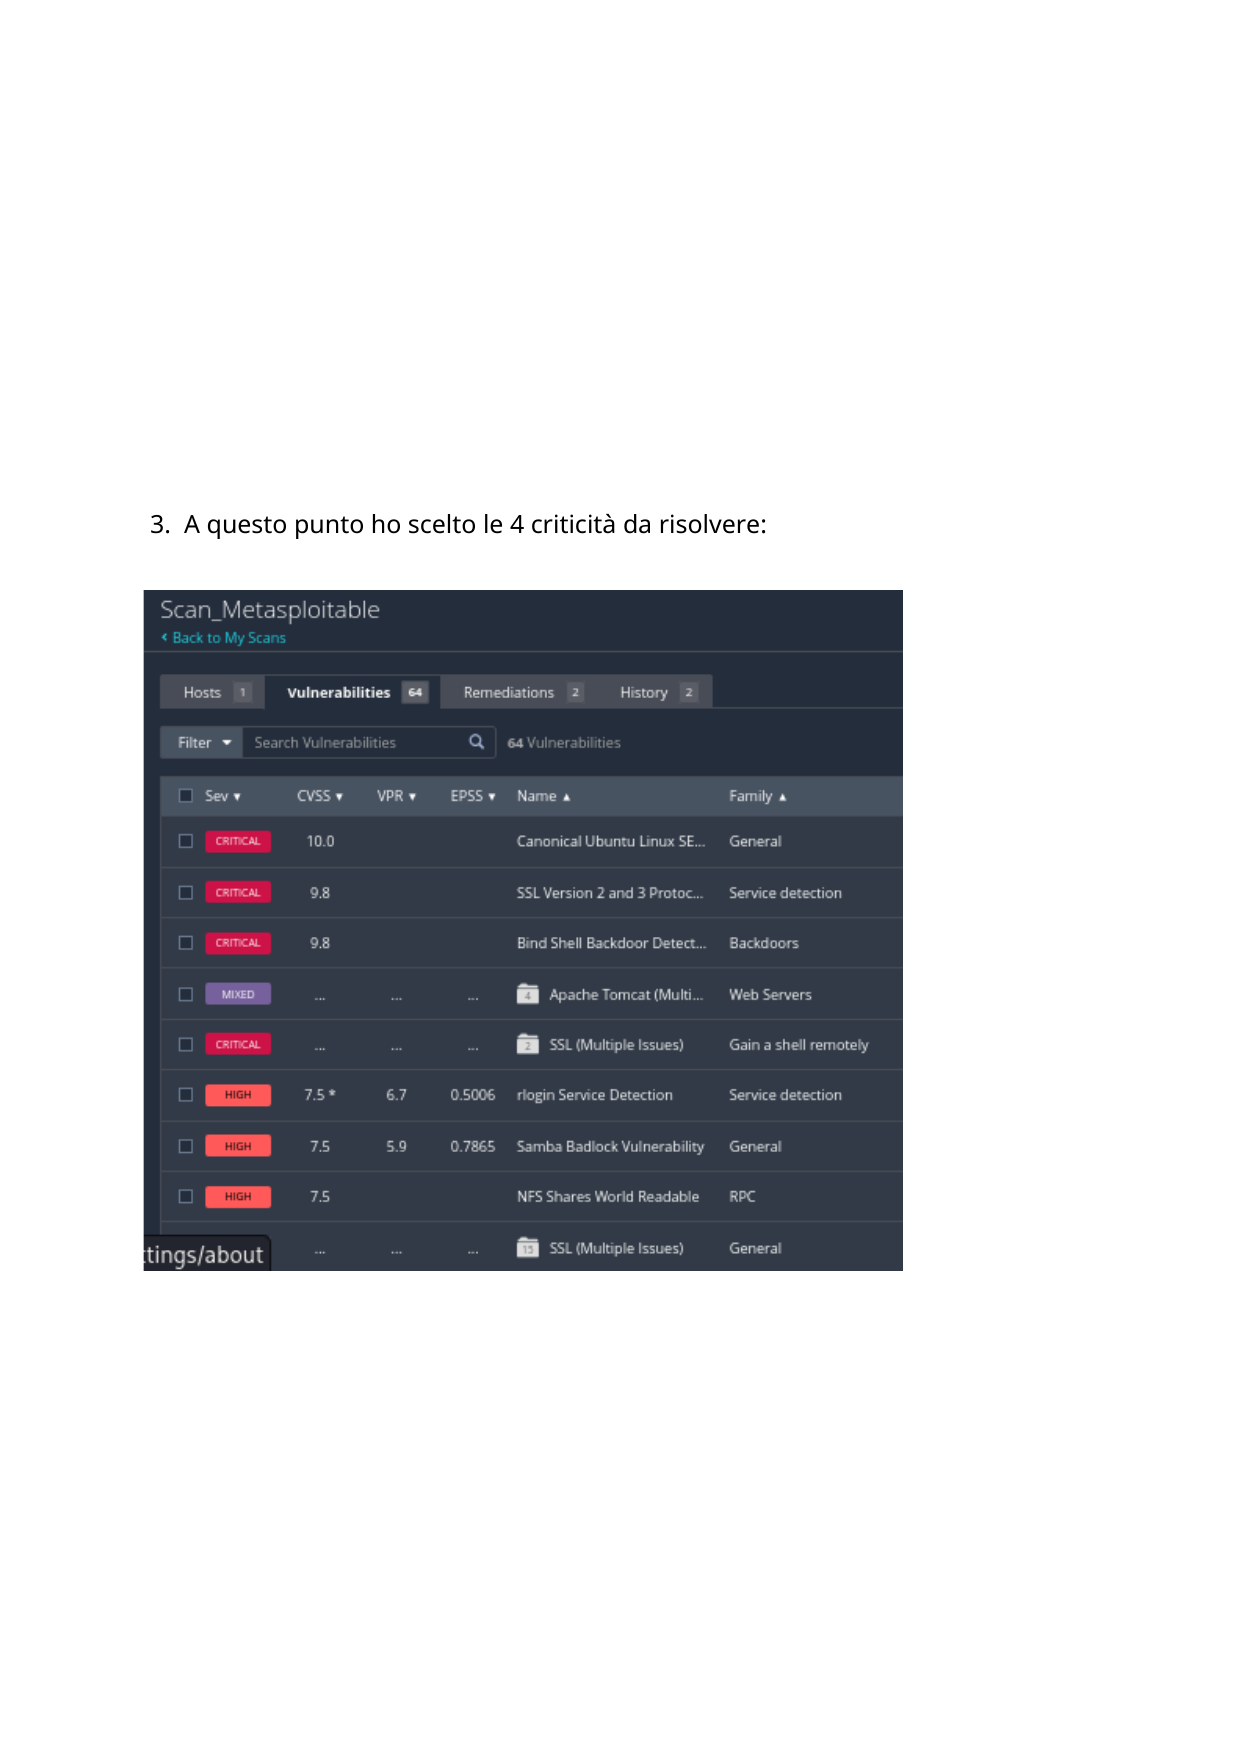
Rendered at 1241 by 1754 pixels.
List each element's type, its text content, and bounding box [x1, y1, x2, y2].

picture [143, 590, 903, 1271]
text 3. A questo punto ho scelto le 4 criticità da risolvere: [150, 507, 1090, 541]
